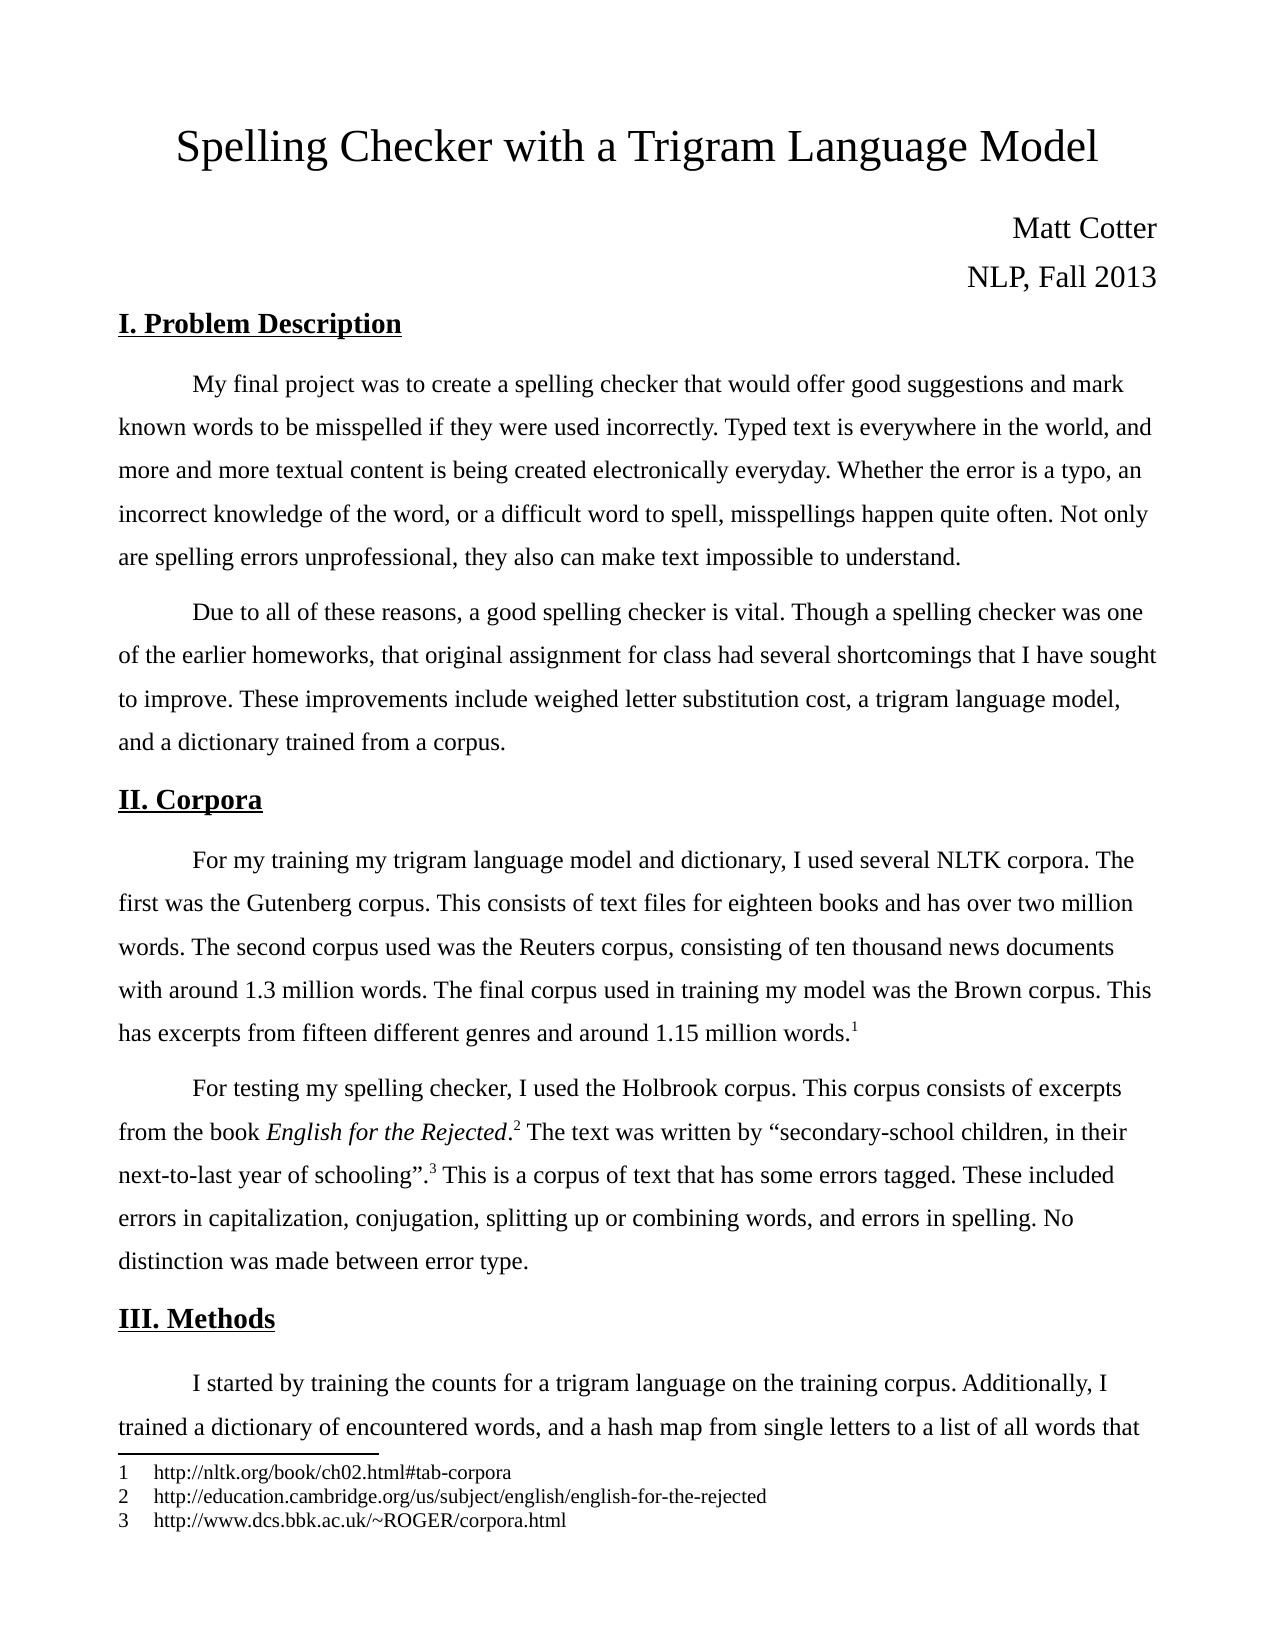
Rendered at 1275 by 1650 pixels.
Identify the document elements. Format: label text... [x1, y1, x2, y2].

text For my training my trigram language model and dictionary, I used several NLTK corpora. The first was the Gutenberg corpus. This consists of text files for eighteen books and has over two million words. The second corpus used was the Reuters corpus, consisting of ten thousand news documents with around 1.3 million words. The final corpus used in training my model was the Brown corpus. This has excerpts from fifteen different genres and around 1.15 million words. [118, 845, 1157, 1047]
text III. Methods [118, 1302, 1157, 1335]
text Spelling Checker with a Trigram Language Model [118, 118, 1157, 171]
text http://www.dcs.bbk.ac.uk/~ROGER/corpora.html [118, 1508, 1157, 1532]
text Due to all of these reasons, a good spelling checker is vital. Though a spelling checker was one of the earlier homeworks, that original assignment for class had several shortcomings that I have sought to improve. These improvements include weighed letter substitution cost, a trigram language model, and a dictionary trained from a corpus. [118, 597, 1157, 756]
text http://nltk.org/book/ch02.html#tab-corpora [118, 1460, 1157, 1484]
text NLP, Fall 2013 [118, 258, 1157, 294]
text Matt Cotter [118, 210, 1157, 246]
text My final project was to create a spelling checker that would offer good suggestions and mark known words to be misspelled if they were used incorrectly. Typed text is everywhere in the world, and more and more textual content is being created electronically everyday. Whether the error is a typo, an incorrect knowledge of the word, or a difficult word to spell, misspellings happen quite often. Not only are spelling errors unprofessional, they also can make text impossible to understand. [118, 369, 1157, 571]
text II. Corpora [118, 782, 1157, 816]
text I started by training the counts for a trigram language on the training corpus. Additionally, I trained a dictionary of encountered words, and a hash map from single letters to a list of all words that [118, 1364, 1157, 1441]
text I. Problem Description [118, 307, 1157, 340]
text For testing my spelling checker, I used the Holbrook corpus. This corpus consists of excerpts from the book English for the Rejected. The text was written by “secondary-school children, in their next-to-last year of schooling”. This is a corpus of text that has some errors tagged. These included errors in capitalization, conjugation, splitting up or combining words, and errors in spelling. No distinction was made between error type. [118, 1073, 1157, 1275]
text http://education.cambridge.org/us/subject/english/english-for-the-rejected [118, 1484, 1157, 1508]
